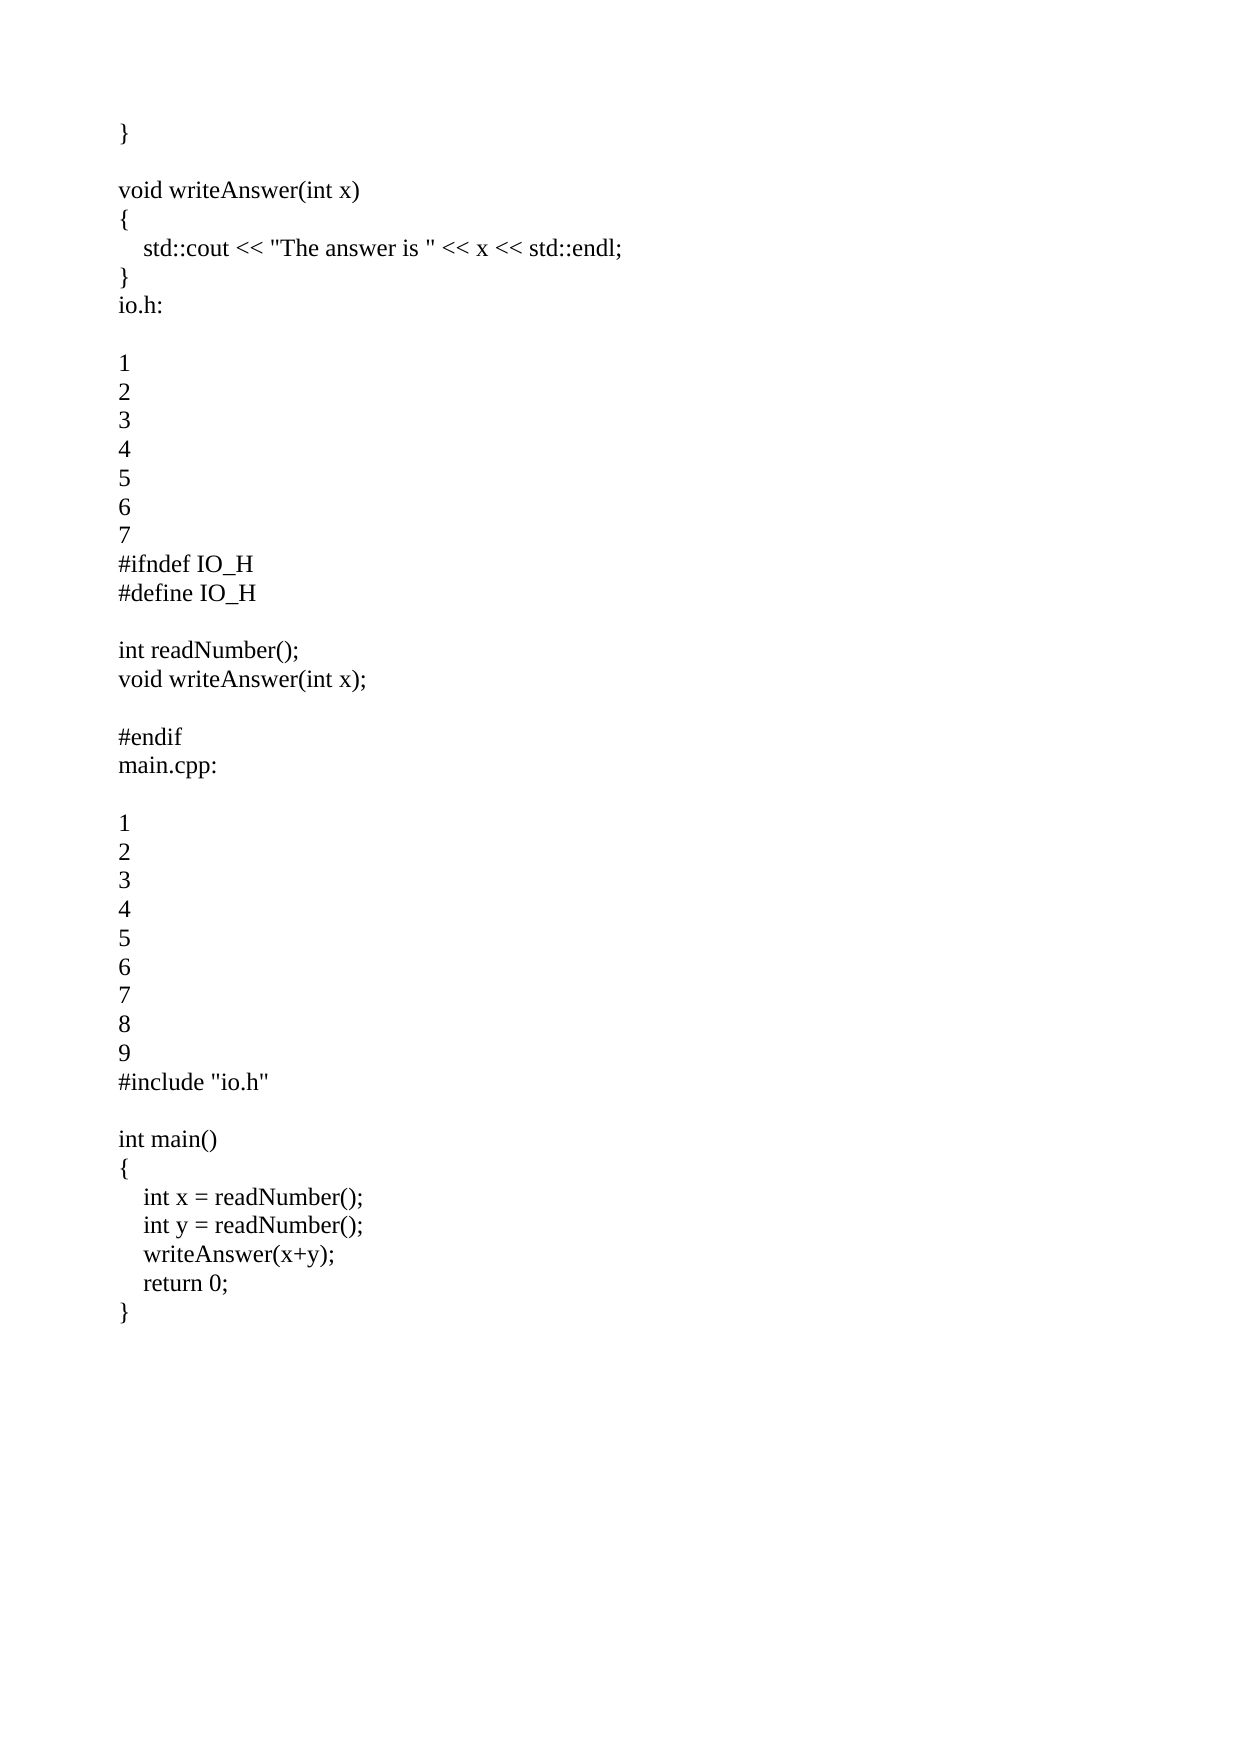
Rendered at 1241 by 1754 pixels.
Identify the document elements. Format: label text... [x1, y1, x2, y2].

text io.h: [118, 291, 1122, 319]
text int readNumber(); [118, 636, 1122, 664]
text 2 [118, 377, 1122, 406]
text #define IO_H [118, 578, 1122, 607]
text writeAnswer(x+y); [118, 1239, 1122, 1268]
text 4 [118, 894, 1122, 923]
text } [118, 262, 1122, 291]
text 7 [118, 981, 1122, 1009]
text void writeAnswer(int x) [118, 176, 1122, 204]
text void writeAnswer(int x); [118, 664, 1122, 693]
text 5 [118, 463, 1122, 492]
text } [118, 1297, 1122, 1326]
text 7 [118, 521, 1122, 549]
text 3 [118, 406, 1122, 434]
text 9 [118, 1038, 1122, 1067]
text 1 [118, 348, 1122, 377]
text int main() [118, 1124, 1122, 1153]
text { [118, 204, 1122, 233]
text int y = readNumber(); [118, 1211, 1122, 1239]
text #endif [118, 722, 1122, 751]
text 1 [118, 808, 1122, 837]
text 3 [118, 866, 1122, 894]
text int x = readNumber(); [118, 1182, 1122, 1211]
text #include "io.h" [118, 1067, 1122, 1096]
text { [118, 1153, 1122, 1182]
text 5 [118, 923, 1122, 952]
text 6 [118, 492, 1122, 521]
text 4 [118, 434, 1122, 463]
text main.cpp: [118, 751, 1122, 779]
text 6 [118, 952, 1122, 981]
text #ifndef IO_H [118, 549, 1122, 578]
text return 0; [118, 1268, 1122, 1297]
text 2 [118, 837, 1122, 866]
text 8 [118, 1009, 1122, 1038]
text std::cout << "The answer is " << x << std::endl; [118, 233, 1122, 262]
text } [118, 118, 1122, 147]
